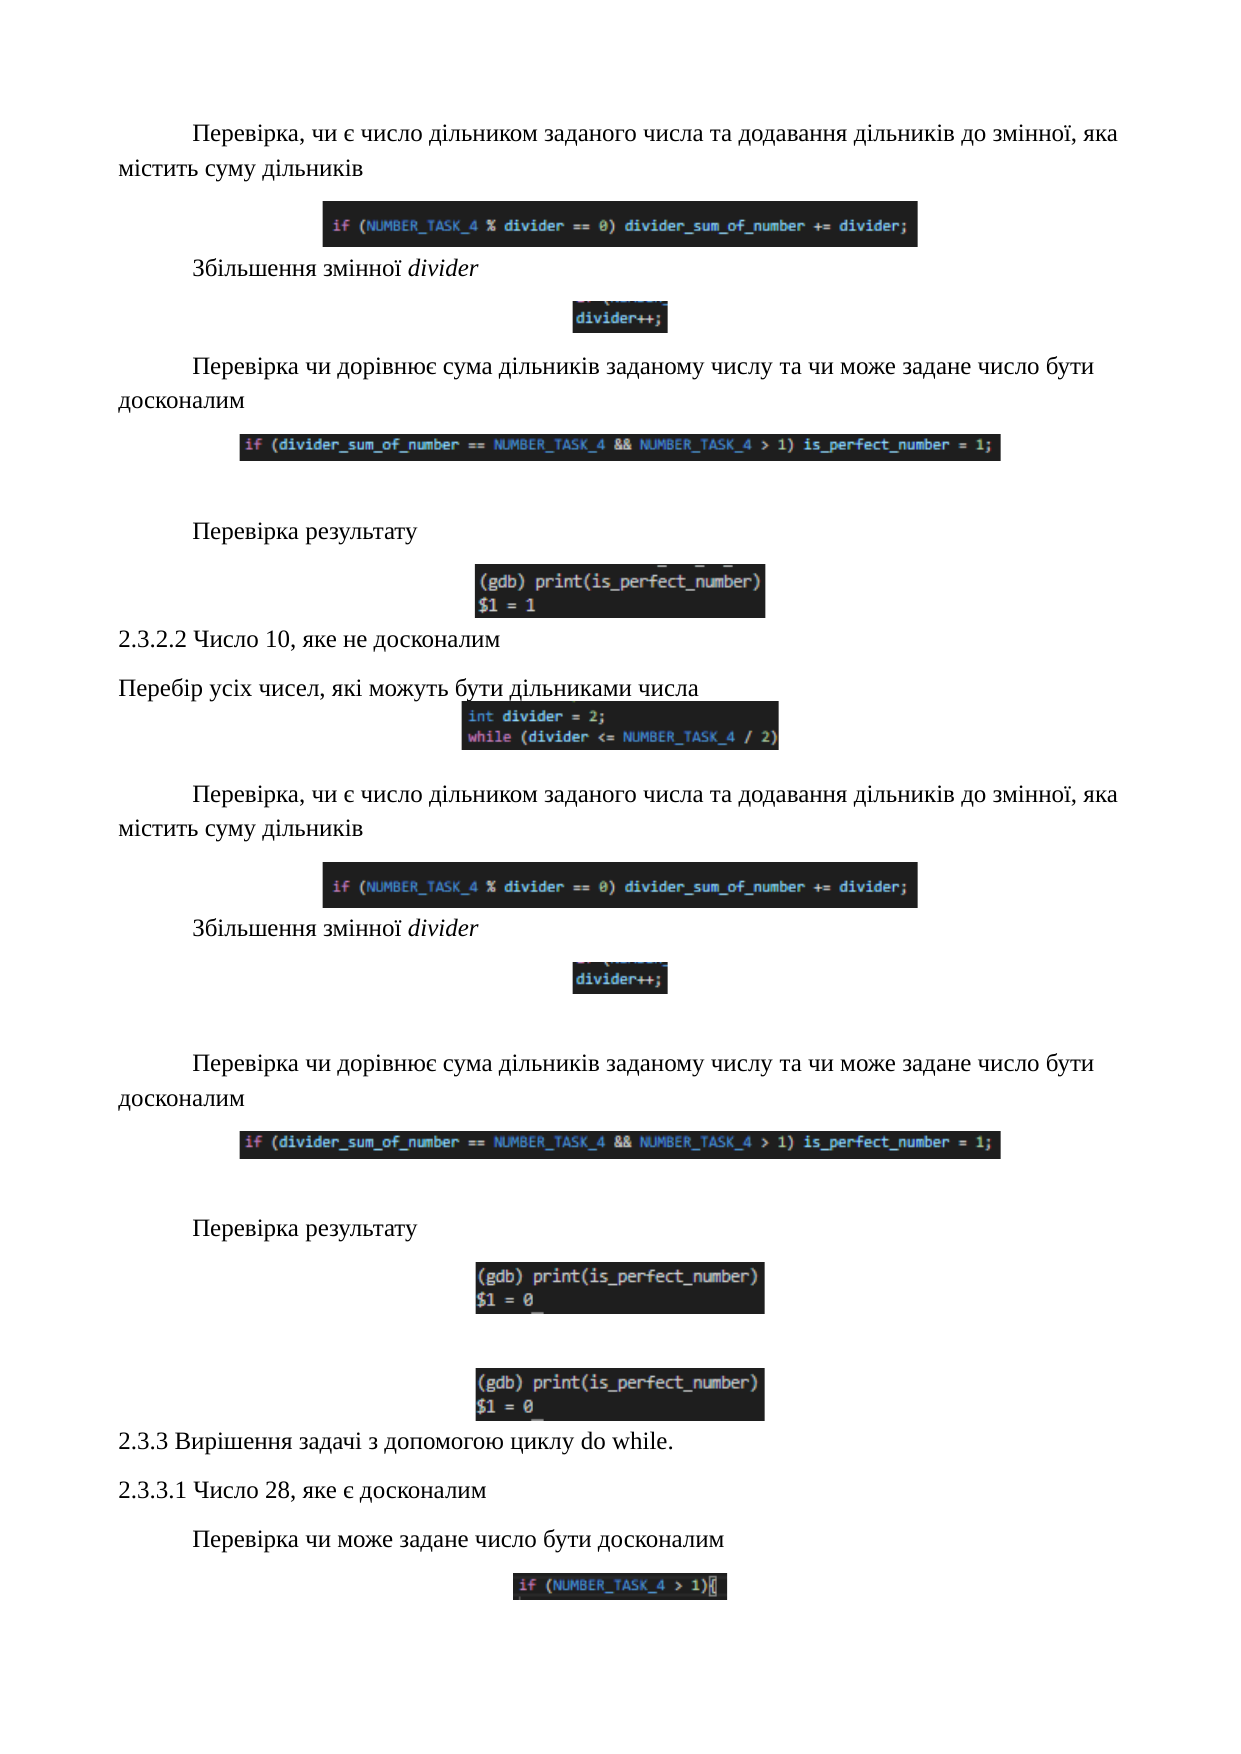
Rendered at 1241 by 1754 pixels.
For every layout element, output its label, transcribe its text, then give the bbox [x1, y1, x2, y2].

text Перевірка результату [118, 516, 1122, 544]
text Перевірка чи може задане число бути досконалим [118, 1524, 1122, 1553]
picture [461, 701, 779, 750]
picture [475, 1368, 765, 1421]
picture [322, 862, 918, 908]
text Перевірка чи дорівнює сума дільників заданому числу та чи може задане число бути досконалим [118, 351, 1122, 414]
picture [513, 1573, 728, 1600]
text 2.3.2.2 Число 10, яке не досконалим [118, 565, 1122, 652]
text Перевірка, чи є число дільником заданого числа та додавання дільників до змінної, яка містить суму дільників [118, 779, 1122, 842]
picture [475, 1262, 765, 1314]
picture [572, 962, 668, 994]
picture [239, 1131, 1001, 1159]
picture [572, 301, 668, 333]
picture [322, 201, 918, 247]
text 2.3.3.1 Число 28, яке є досконалим [118, 1475, 1122, 1504]
text Перевірка результату [118, 1213, 1122, 1242]
text 2.3.3 Вирішення задачі з допомогою циклу do while. [118, 1369, 1122, 1455]
text Перевірка, чи є число дільником заданого числа та додавання дільників до змінної, яка містить суму дільників [118, 118, 1122, 181]
text Перевірка чи дорівнює сума дільників заданому числу та чи може задане число бути досконалим [118, 1048, 1122, 1112]
text Збільшення змінної divider [118, 862, 1122, 942]
picture [474, 564, 766, 618]
text Збільшення змінної divider [118, 202, 1122, 281]
text Перебір усіх чисел, які можуть бути дільниками числа [118, 673, 1122, 701]
picture [239, 434, 1001, 461]
